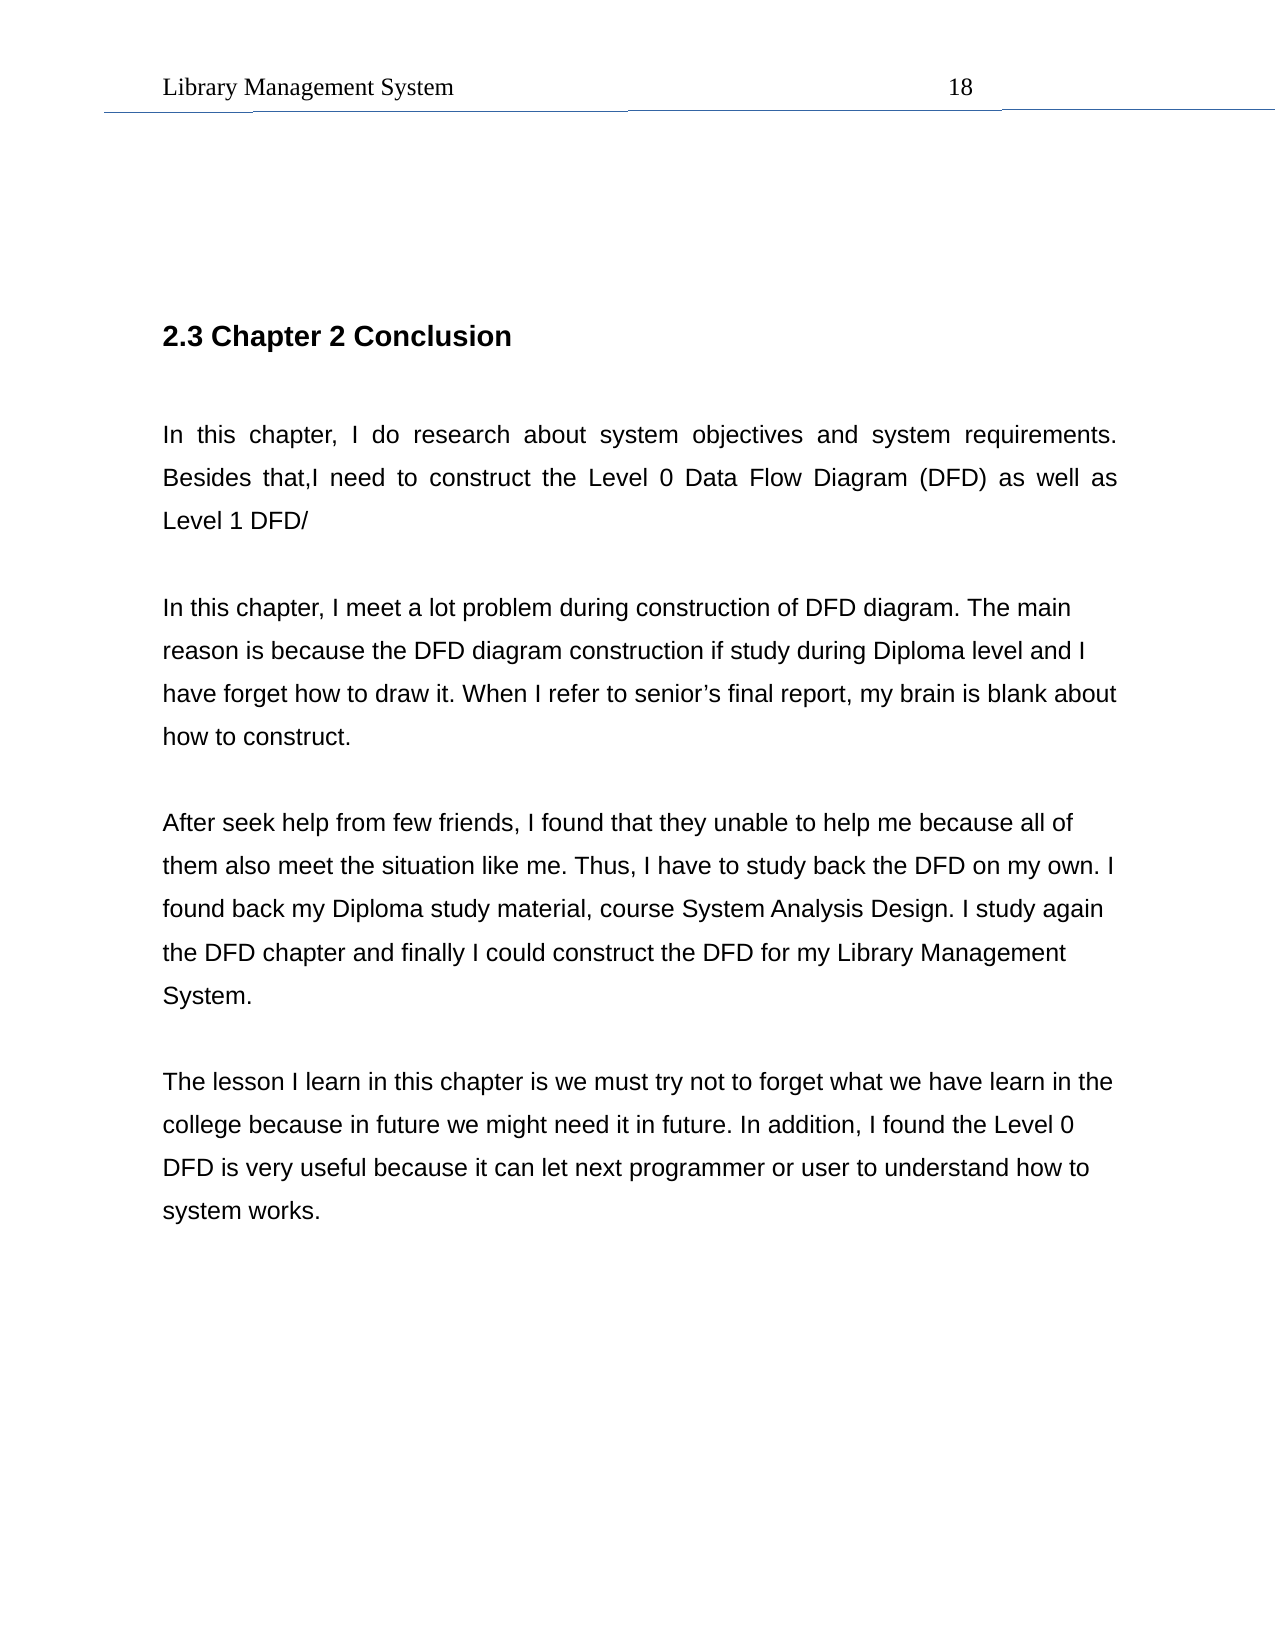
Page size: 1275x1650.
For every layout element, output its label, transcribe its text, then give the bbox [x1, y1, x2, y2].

text The lesson I learn in this chapter is we must try not to forget what we have learn in the [162, 1067, 1119, 1096]
text In this chapter, I do research about system objectives and system requirements. Besides that,I need to construct the Level 0 Data Flow Diagram (DFD) as well as Level 1 DFD/ [162, 420, 1119, 535]
text 2.3 Chapter 2 Conclusion [162, 319, 1119, 353]
text After seek help from few friends, I found that they unable to help me because all of them also meet the situation like me. Thus, I have to study back the DFD on my own. I found back my Diploma study material, course System Analysis Design. I study again the DFD chapter and finally I could construct the DFD for my Library Management System. [162, 808, 1119, 1009]
text college because in future we might need it in future. In addition, I found the Level 0 DFD is very useful because it can let next programmer or user to understand how to system works. [162, 1110, 1119, 1225]
text In this chapter, I meet a lot problem during construction of DFD diagram. The main reason is because the DFD diagram construction if study during Diploma level and I have forget how to draw it. When I refer to senior’s final report, my brain is blank about how to construct. [162, 592, 1119, 751]
